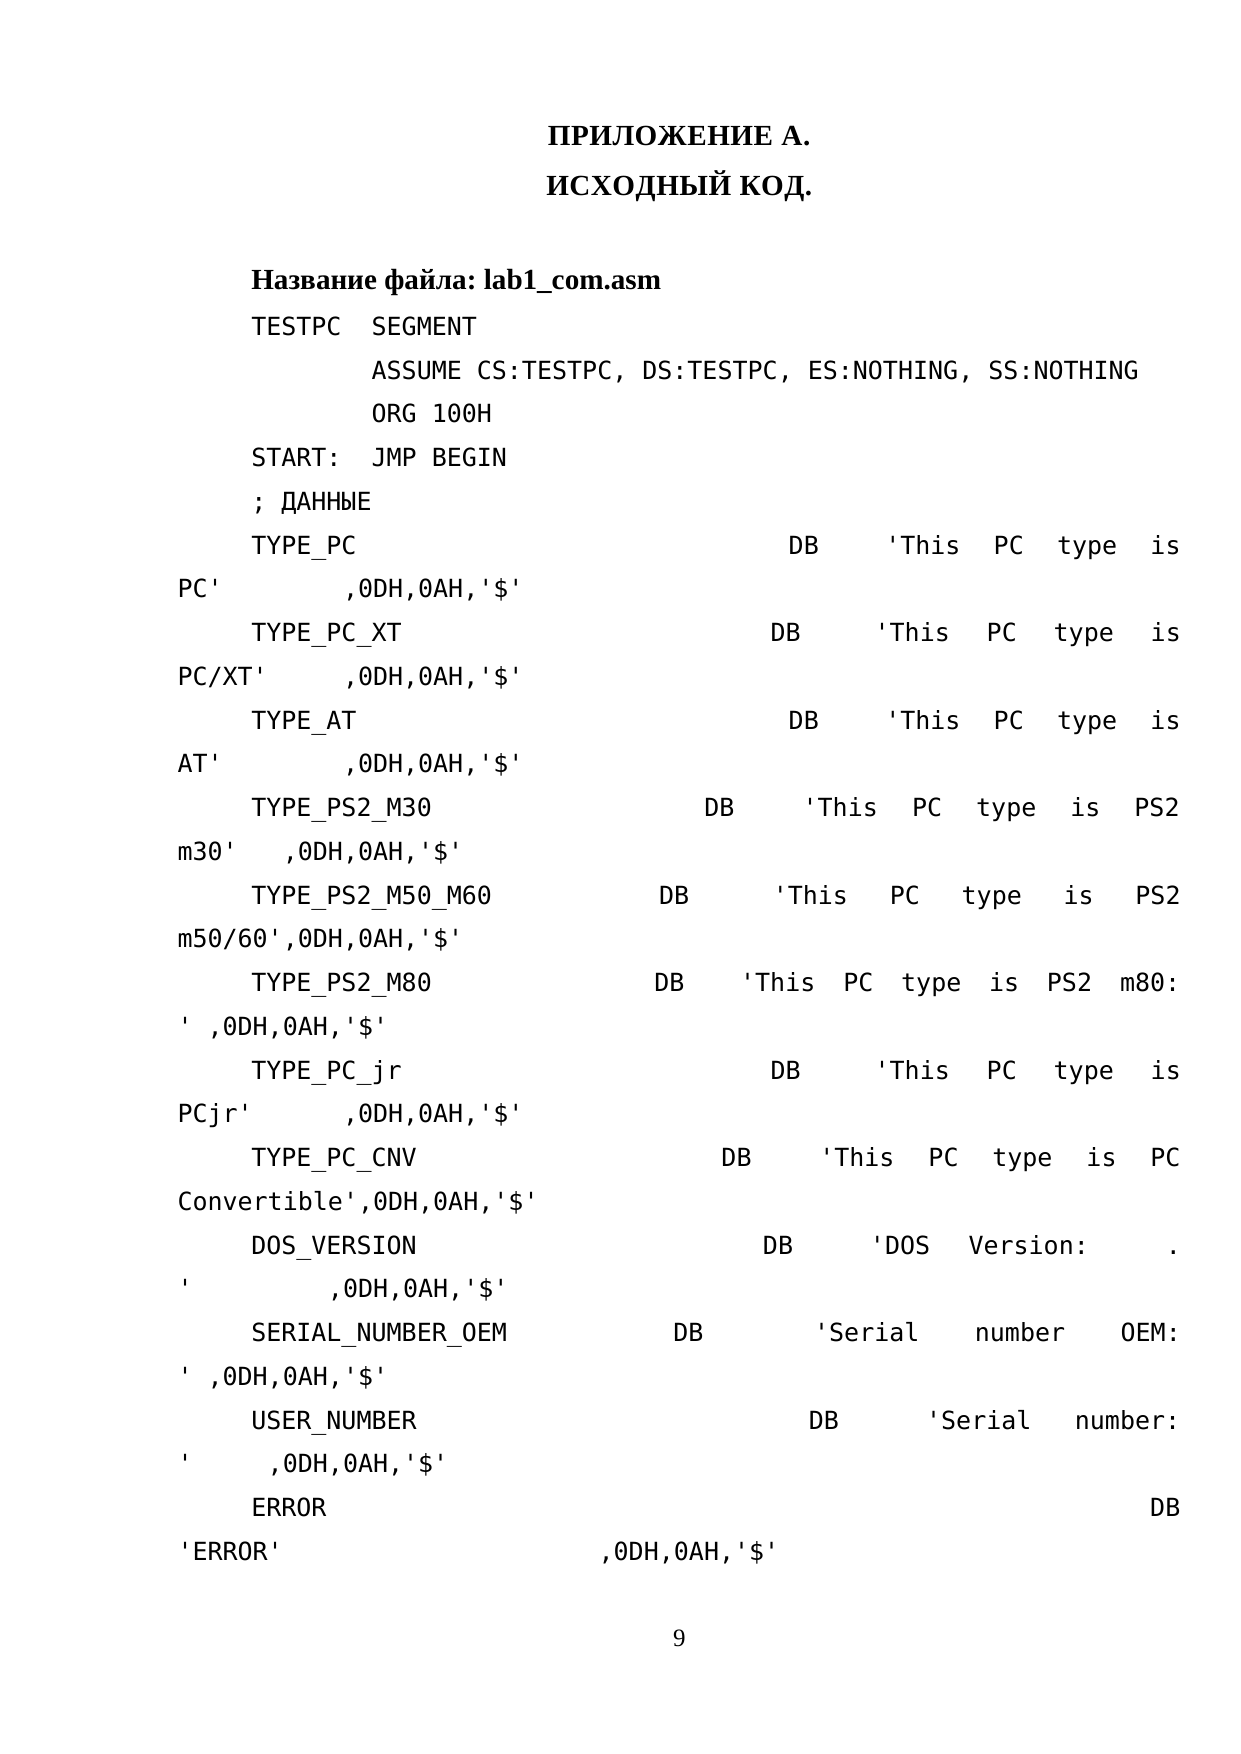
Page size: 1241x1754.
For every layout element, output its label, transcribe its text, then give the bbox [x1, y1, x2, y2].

text Название файла: lab1_com.asm [177, 262, 1181, 295]
text SERIAL_NUMBER_OEM DB 'Serial number OEM: ' ,0DH,0AH,'$' [177, 1318, 1181, 1391]
text TYPE_PS2_M30 DB 'This PC type is PS2 m30' ,0DH,0AH,'$' [177, 793, 1181, 866]
text TYPE_PC_CNV DB 'This PC type is PC Convertible',0DH,0AH,'$' [177, 1143, 1181, 1216]
text Приложение А. Исходный КОД. [177, 118, 1181, 202]
text TESTPC SEGMENT [177, 312, 1181, 341]
text DOS_VERSION DB 'DOS Version: . ' ,0DH,0AH,'$' [177, 1231, 1181, 1304]
text TYPE_AT DB 'This PC type is AT' ,0DH,0AH,'$' [177, 706, 1181, 779]
text START: JMP BEGIN [177, 443, 1181, 473]
text TYPE_PS2_M50_M60 DB 'This PC type is PS2 m50/60',0DH,0AH,'$' [177, 881, 1181, 954]
text USER_NUMBER DB 'Serial number: ' ,0DH,0AH,'$' [177, 1406, 1181, 1479]
text TYPE_PС_jr DB 'This PC type is PСjr' ,0DH,0AH,'$' [177, 1056, 1181, 1129]
text ; ДАННЫЕ [177, 487, 1181, 516]
text TYPE_PC DB 'This PC type is PC' ,0DH,0AH,'$' [177, 531, 1181, 604]
text ERROR DB 'ERROR' ,0DH,0AH,'$' [177, 1493, 1181, 1566]
text ORG 100H [177, 400, 1181, 429]
text TYPE_PC_XT DB 'This PC type is PC/XT' ,0DH,0AH,'$' [177, 618, 1181, 691]
text ASSUME CS:TESTPC, DS:TESTPC, ES:NOTHING, SS:NOTHING [177, 356, 1181, 385]
text TYPE_PS2_M80 DB 'This PC type is PS2 m80: ' ,0DH,0AH,'$' [177, 968, 1181, 1041]
